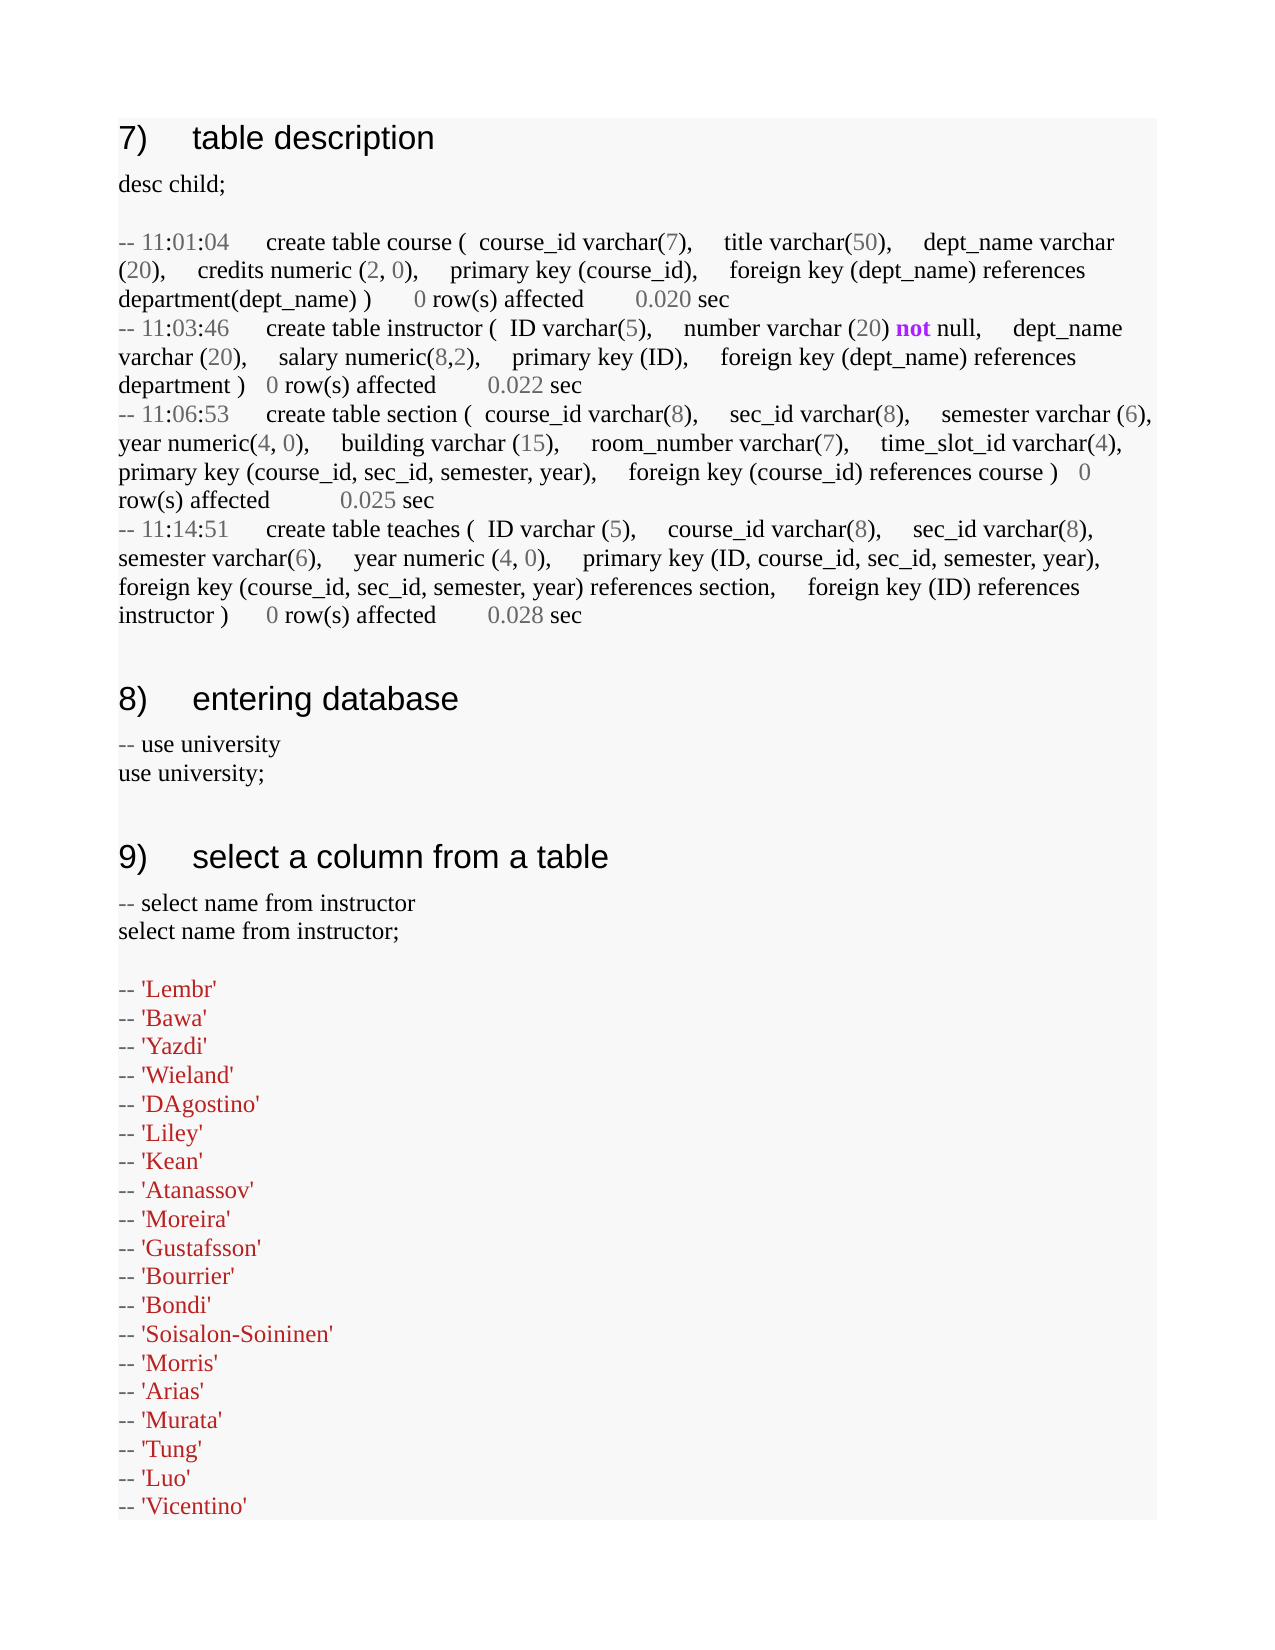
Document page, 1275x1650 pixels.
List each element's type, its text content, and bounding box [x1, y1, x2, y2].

text -- 'Lembr' [118, 974, 1157, 1003]
text -- select name from instructor [118, 888, 1157, 916]
subtitle table description [118, 118, 1157, 157]
text -- 'Arias' [118, 1376, 1157, 1405]
text -- 'Moreira' [118, 1204, 1157, 1233]
text -- 'Bourrier' [118, 1261, 1157, 1290]
text -- 11:06:53 create table section ( course_id varchar(8), sec_id varchar(8), semester varchar (6), year numeric(4, 0), building varchar (15), room_number varchar(7), time_slot_id varchar(4), primary key (course_id, sec_id, semester, year), foreign key (course_id) references course ) 0 row(s) affected 0.025 sec [118, 399, 1157, 514]
text -- 'Vicentino' [118, 1491, 1157, 1520]
text -- 'Morris' [118, 1348, 1157, 1376]
text -- 'Kean' [118, 1146, 1157, 1175]
subtitle select a column from a table [118, 837, 1157, 875]
text -- 'Murata' [118, 1405, 1157, 1434]
text -- 'Bawa' [118, 1003, 1157, 1031]
subtitle entering database [118, 679, 1157, 717]
text -- 'Bondi' [118, 1290, 1157, 1319]
text -- 'Gustafsson' [118, 1233, 1157, 1261]
text -- 'Tung' [118, 1434, 1157, 1463]
text -- 'Yazdi' [118, 1031, 1157, 1060]
text -- 'DAgostino' [118, 1089, 1157, 1118]
text -- 'Atanassov' [118, 1175, 1157, 1204]
text -- 'Wieland' [118, 1060, 1157, 1089]
text select name from instructor; [118, 916, 1157, 945]
text use university; [118, 758, 1157, 787]
text desc child; [118, 169, 1157, 198]
text -- 11:01:04 create table course ( course_id varchar(7), title varchar(50), dept_name varchar (20), credits numeric (2, 0), primary key (course_id), foreign key (dept_name) references department(dept_name) ) 0 row(s) affected 0.020 sec [118, 227, 1157, 313]
text -- 11:14:51 create table teaches ( ID varchar (5), course_id varchar(8), sec_id varchar(8), semester varchar(6), year numeric (4, 0), primary key (ID, course_id, sec_id, semester, year), foreign key (course_id, sec_id, semester, year) references section, foreign key (ID) references instructor ) 0 row(s) affected 0.028 sec [118, 514, 1157, 629]
text -- 'Liley' [118, 1118, 1157, 1146]
text -- 11:03:46 create table instructor ( ID varchar(5), number varchar (20) not null, dept_name varchar (20), salary numeric(8,2), primary key (ID), foreign key (dept_name) references department ) 0 row(s) affected 0.022 sec [118, 313, 1157, 399]
text -- 'Soisalon-Soininen' [118, 1319, 1157, 1348]
text -- use university [118, 729, 1157, 758]
text -- 'Luo' [118, 1463, 1157, 1491]
